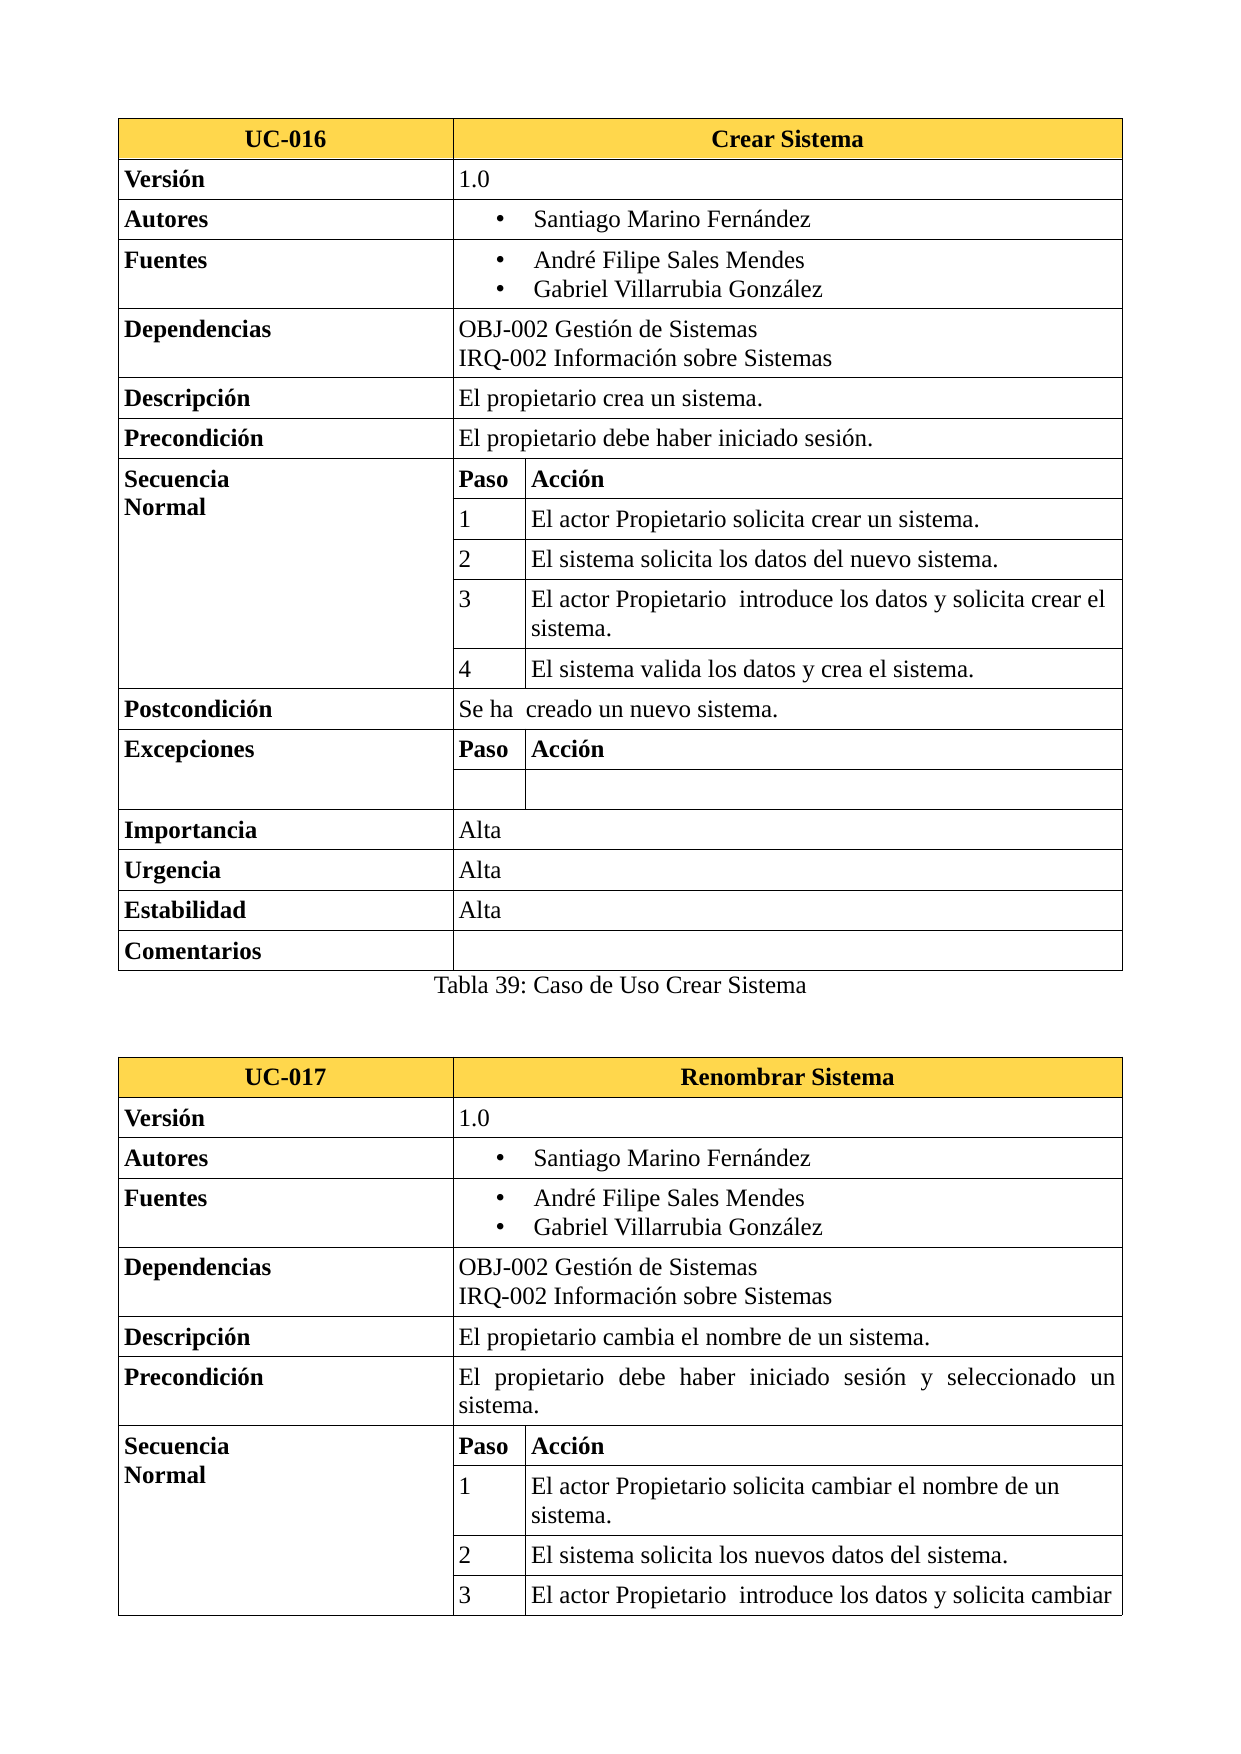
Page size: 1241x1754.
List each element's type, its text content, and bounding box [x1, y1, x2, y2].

table_cell Descripción [119, 378, 453, 417]
table_header UC-016 [119, 119, 453, 158]
table_cell Descripción [119, 1317, 453, 1356]
table_cell El sistema solicita los datos del nuevo sistema. [526, 540, 1122, 579]
table_cell Santiago Marino Fernández [454, 1138, 1122, 1178]
table_cell Fuentes [119, 1179, 453, 1247]
table_cell Paso [454, 459, 525, 498]
table_cell Alta [454, 850, 1122, 890]
table_header UC-017 [119, 1058, 453, 1097]
table_cell Versión [119, 1098, 453, 1137]
table_cell Santiago Marino Fernández [454, 200, 1122, 239]
table_cell Autores [119, 1138, 453, 1178]
table_header Crear Sistema [454, 119, 1122, 158]
table_cell André Filipe Sales Mendes Gabriel Villarrubia González [454, 1179, 1122, 1247]
table_cell El sistema valida los datos y crea el sistema. [526, 649, 1122, 688]
table_cell Precondición [119, 419, 453, 458]
table_cell Se ha creado un nuevo sistema. [454, 689, 1122, 728]
table_cell 2 [454, 1536, 525, 1575]
table_cell 1 [454, 1466, 525, 1534]
table_cell Acción [526, 1426, 1122, 1465]
table_cell El propietario debe haber iniciado sesión. [454, 419, 1122, 458]
table_cell El sistema solicita los nuevos datos del sistema. [526, 1536, 1122, 1575]
table_cell Alta [454, 891, 1122, 930]
table_cell Acción [526, 730, 1122, 769]
table_cell El propietario cambia el nombre de un sistema. [454, 1317, 1122, 1356]
table_cell Urgencia [119, 850, 453, 890]
table_cell El actor Propietario introduce los datos y solicita cambiar [526, 1576, 1122, 1615]
table_cell [454, 770, 525, 809]
table_cell 1.0 [454, 1098, 1122, 1137]
table_header Renombrar Sistema [454, 1058, 1122, 1097]
table_cell OBJ-002 Gestión de Sistemas IRQ-002 Información sobre Sistemas [454, 309, 1122, 377]
table_cell El actor Propietario introduce los datos y solicita crear el sistema. [526, 580, 1122, 648]
table_cell Estabilidad [119, 891, 453, 930]
table_cell 4 [454, 649, 525, 688]
table_cell Paso [454, 1426, 525, 1465]
table_cell Alta [454, 810, 1122, 849]
table_cell Postcondición [119, 689, 453, 728]
table_cell 3 [454, 1576, 525, 1615]
table_cell OBJ-002 Gestión de Sistemas IRQ-002 Información sobre Sistemas [454, 1248, 1122, 1316]
table_cell Paso [454, 730, 525, 769]
table_cell [454, 931, 1122, 970]
table_cell Acción [526, 459, 1122, 498]
table_cell Secuencia Normal [119, 1426, 453, 1615]
table_cell 2 [454, 540, 525, 579]
table_cell André Filipe Sales Mendes Gabriel Villarrubia González [454, 240, 1122, 308]
table_cell El actor Propietario solicita cambiar el nombre de un sistema. [526, 1466, 1122, 1534]
table_cell Excepciones [119, 730, 453, 809]
table_cell Precondición [119, 1357, 453, 1425]
table_cell Dependencias [119, 1248, 453, 1316]
table_cell 3 [454, 580, 525, 648]
table_cell El propietario crea un sistema. [454, 378, 1122, 417]
table_cell Importancia [119, 810, 453, 849]
table_cell 1.0 [454, 160, 1122, 199]
table_cell Secuencia Normal [119, 459, 453, 688]
table_cell Versión [119, 160, 453, 199]
text Tabla 39: Caso de Uso Crear Sistema [118, 971, 1122, 999]
table_cell Autores [119, 200, 453, 239]
table_cell Fuentes [119, 240, 453, 308]
table_cell El actor Propietario solicita crear un sistema. [526, 499, 1122, 538]
table_cell Comentarios [119, 931, 453, 970]
table_cell Dependencias [119, 309, 453, 377]
table_cell El propietario debe haber iniciado sesión y seleccionado un sistema. [454, 1357, 1122, 1425]
table_cell [526, 770, 1122, 809]
table_cell 1 [454, 499, 525, 538]
